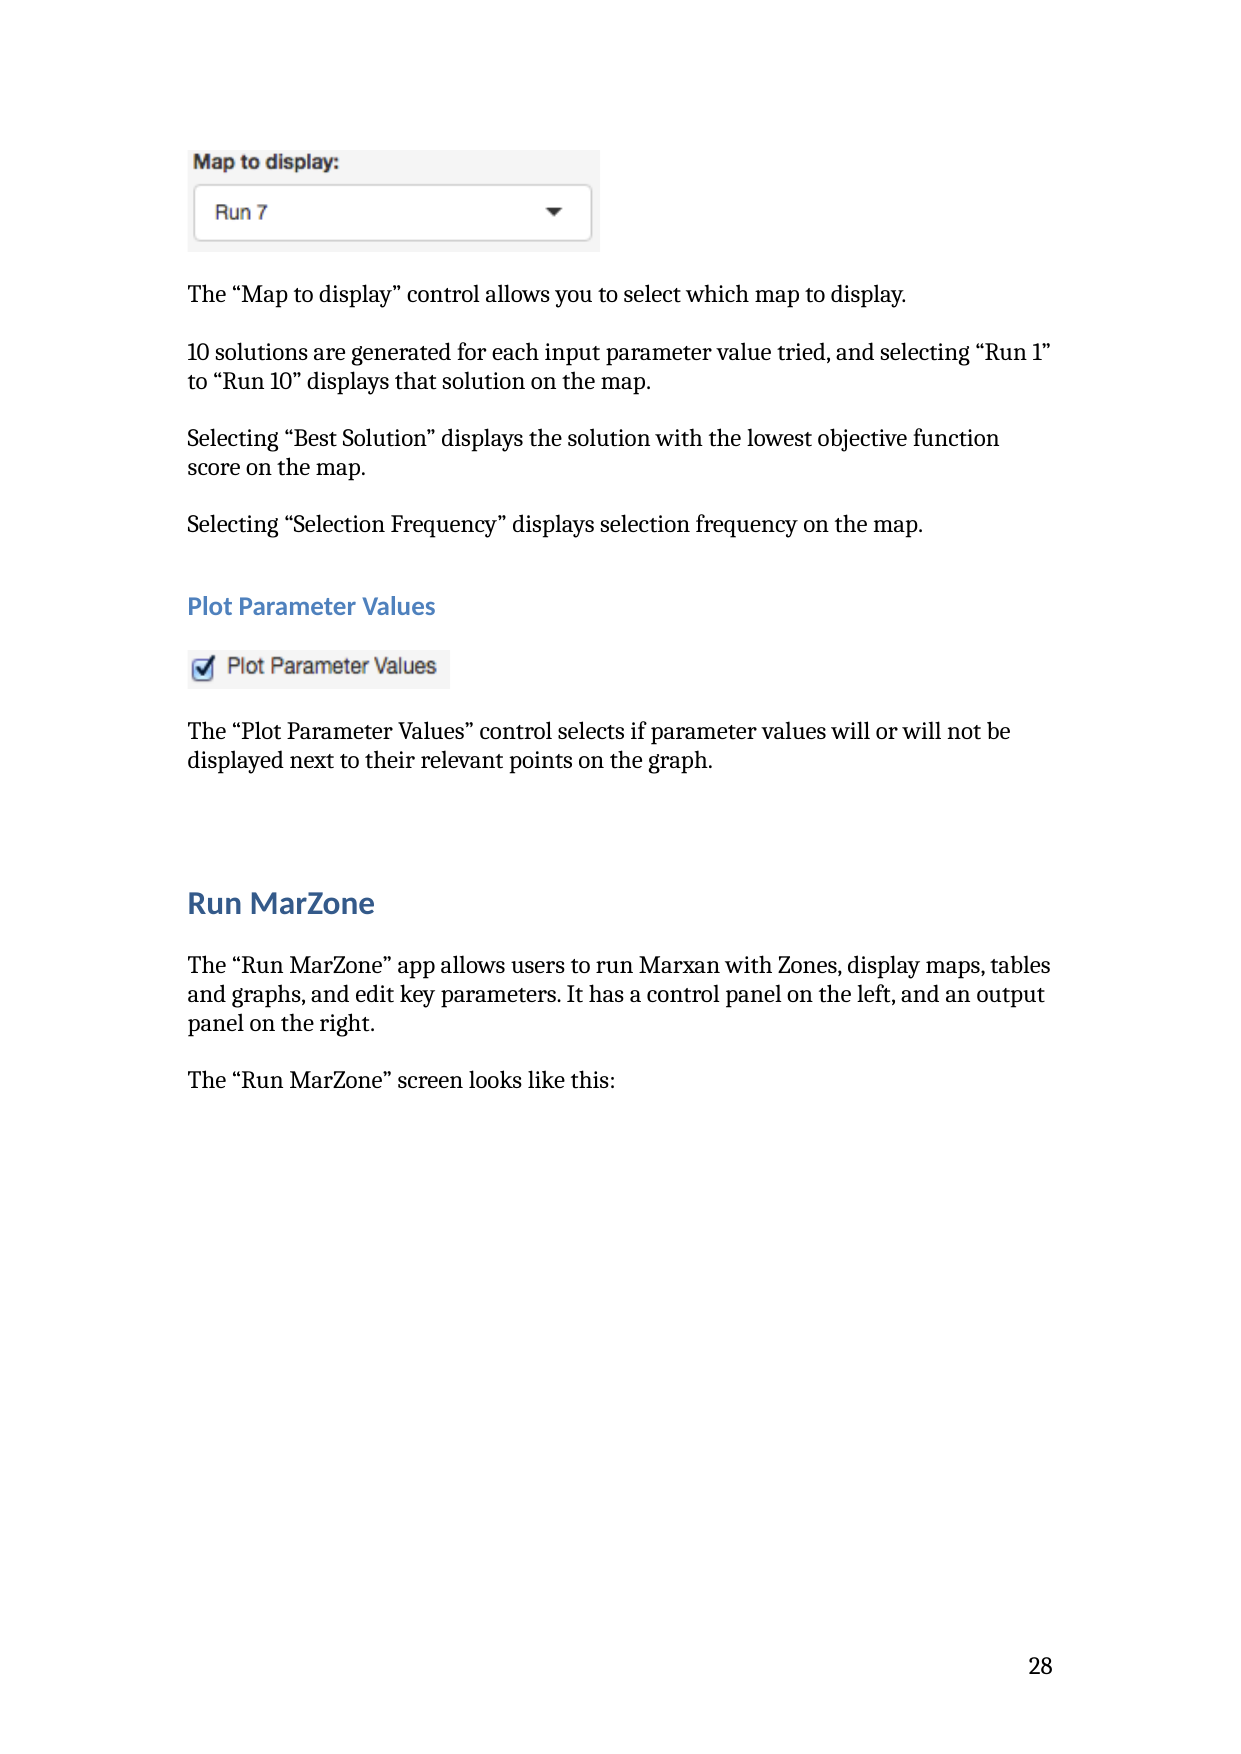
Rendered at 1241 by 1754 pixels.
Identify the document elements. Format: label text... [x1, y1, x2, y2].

picture [187, 650, 451, 689]
text Selecting “Selection Frequency” displays selection frequency on the map. [187, 510, 1053, 539]
picture [187, 150, 600, 252]
text Selecting “Best Solution” displays the solution with the lowest objective function score on the map. [187, 424, 1053, 482]
subtitle Run MarZone [187, 882, 1053, 923]
text The “Run MarZone” app allows users to run Marxan with Zones, display maps, tables and graphs, and edit key parameters. It has a control panel on the left, and an output panel on the right. [187, 951, 1053, 1038]
subtitle Plot Parameter Values [187, 589, 1053, 622]
text The “Map to display” control allows you to select which map to display. [187, 280, 1053, 309]
text 10 solutions are generated for each input parameter value tried, and selecting “Run 1” to “Run 10” displays that solution on the map. [187, 338, 1053, 395]
text The “Plot Parameter Values” control selects if parameter values will or will not be displayed next to their relevant points on the graph. [187, 717, 1053, 774]
text The “Run MarZone” screen looks like this: [187, 1066, 1053, 1095]
